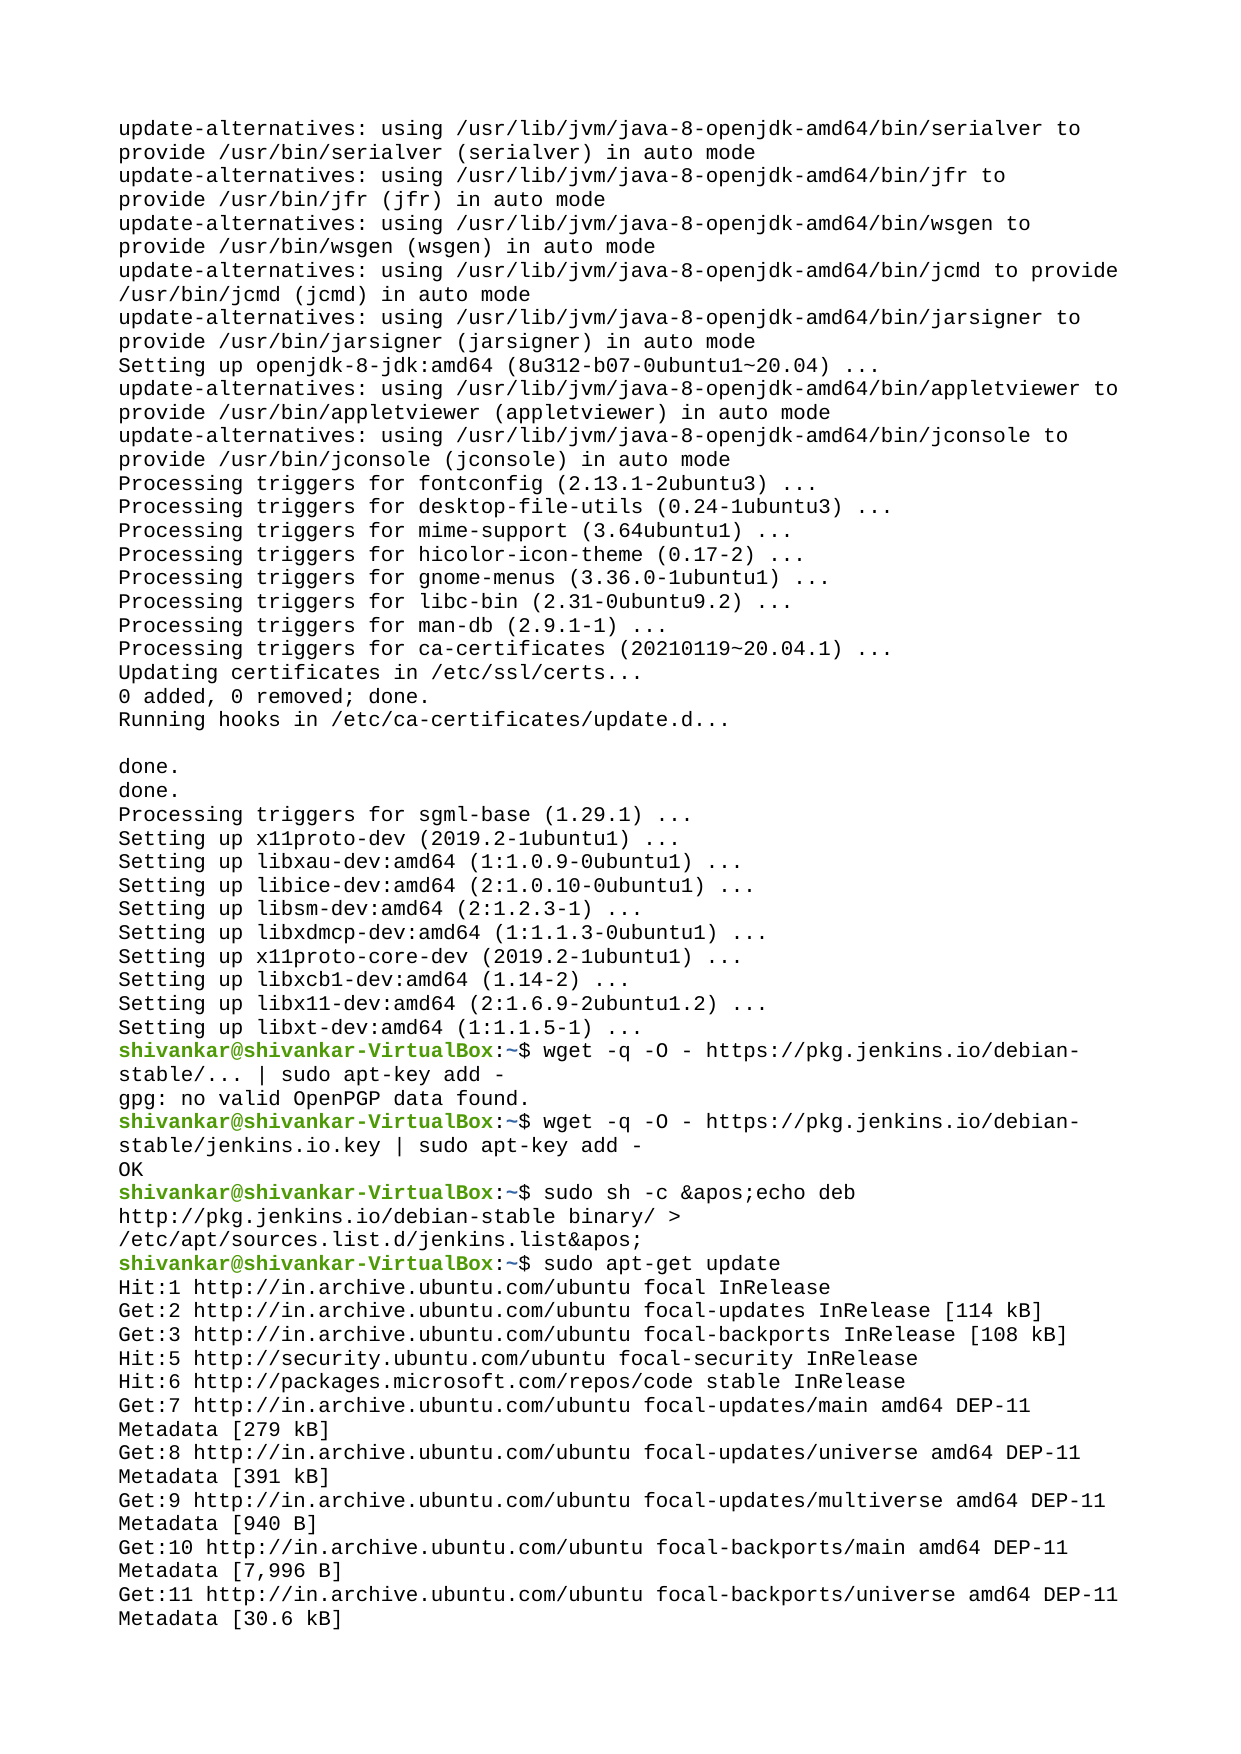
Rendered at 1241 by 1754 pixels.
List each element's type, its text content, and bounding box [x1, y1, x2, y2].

text Get:11 http://in.archive.ubuntu.com/ubuntu focal-backports/universe amd64 DEP-11 Metadata [30.6 kB] [118, 1584, 1122, 1631]
text Processing triggers for ca-certificates (20210119~20.04.1) ... [118, 638, 1122, 662]
text update-alternatives: using /usr/lib/jvm/java-8-openjdk-amd64/bin/appletviewer to provide /usr/bin/appletviewer (appletviewer) in auto mode [118, 378, 1122, 426]
text Setting up libxdmcp-dev:amd64 (1:1.1.3-0ubuntu1) ... [118, 922, 1122, 946]
text Setting up libxt-dev:amd64 (1:1.1.5-1) ... [118, 1017, 1122, 1040]
text Get:2 http://in.archive.ubuntu.com/ubuntu focal-updates InRelease [114 kB] [118, 1300, 1122, 1324]
text Hit:5 http://security.ubuntu.com/ubuntu focal-security InRelease [118, 1348, 1122, 1371]
text Get:9 http://in.archive.ubuntu.com/ubuntu focal-updates/multiverse amd64 DEP-11 Metadata [940 B] [118, 1489, 1122, 1537]
text update-alternatives: using /usr/lib/jvm/java-8-openjdk-amd64/bin/wsgen to provide /usr/bin/wsgen (wsgen) in auto mode [118, 213, 1122, 260]
text update-alternatives: using /usr/lib/jvm/java-8-openjdk-amd64/bin/jcmd to provide /usr/bin/jcmd (jcmd) in auto mode [118, 260, 1122, 307]
text shivankar@shivankar-VirtualBox:~$ sudo sh -c &apos;echo deb http://pkg.jenkins.io/debian-stable binary/ > /etc/apt/sources.list.d/jenkins.list&apos; [118, 1182, 1122, 1253]
text Get:8 http://in.archive.ubuntu.com/ubuntu focal-updates/universe amd64 DEP-11 Metadata [391 kB] [118, 1442, 1122, 1489]
text Setting up openjdk-8-jdk:amd64 (8u312-b07-0ubuntu1~20.04) ... [118, 354, 1122, 378]
text done. [118, 780, 1122, 804]
text done. [118, 757, 1122, 780]
text Processing triggers for man-db (2.9.1-1) ... [118, 615, 1122, 638]
text Processing triggers for libc-bin (2.31-0ubuntu9.2) ... [118, 591, 1122, 615]
text Setting up libx11-dev:amd64 (2:1.6.9-2ubuntu1.2) ... [118, 993, 1122, 1017]
text shivankar@shivankar-VirtualBox:~$ wget -q -O - https://pkg.jenkins.io/debian-stable/jenkins.io.key | sudo apt-key add - [118, 1111, 1122, 1158]
text Updating certificates in /etc/ssl/certs... [118, 662, 1122, 686]
text Setting up libsm-dev:amd64 (2:1.2.3-1) ... [118, 898, 1122, 922]
text Get:10 http://in.archive.ubuntu.com/ubuntu focal-backports/main amd64 DEP-11 Metadata [7,996 B] [118, 1537, 1122, 1584]
text Get:3 http://in.archive.ubuntu.com/ubuntu focal-backports InRelease [108 kB] [118, 1324, 1122, 1348]
text Processing triggers for fontconfig (2.13.1-2ubuntu3) ... [118, 473, 1122, 496]
text Hit:6 http://packages.microsoft.com/repos/code stable InRelease [118, 1371, 1122, 1395]
text Setting up x11proto-dev (2019.2-1ubuntu1) ... [118, 827, 1122, 851]
text Running hooks in /etc/ca-certificates/update.d... [118, 709, 1122, 733]
text Processing triggers for desktop-file-utils (0.24-1ubuntu3) ... [118, 496, 1122, 520]
text shivankar@shivankar-VirtualBox:~$ sudo apt-get update [118, 1253, 1122, 1277]
text update-alternatives: using /usr/lib/jvm/java-8-openjdk-amd64/bin/jarsigner to provide /usr/bin/jarsigner (jarsigner) in auto mode [118, 307, 1122, 354]
text 0 added, 0 removed; done. [118, 686, 1122, 709]
text Hit:1 http://in.archive.ubuntu.com/ubuntu focal InRelease [118, 1277, 1122, 1300]
text Processing triggers for hicolor-icon-theme (0.17-2) ... [118, 544, 1122, 567]
text update-alternatives: using /usr/lib/jvm/java-8-openjdk-amd64/bin/serialver to provide /usr/bin/serialver (serialver) in auto mode [118, 118, 1122, 165]
text OK [118, 1158, 1122, 1182]
text Processing triggers for mime-support (3.64ubuntu1) ... [118, 520, 1122, 544]
text update-alternatives: using /usr/lib/jvm/java-8-openjdk-amd64/bin/jfr to provide /usr/bin/jfr (jfr) in auto mode [118, 165, 1122, 213]
text gpg: no valid OpenPGP data found. [118, 1088, 1122, 1111]
text shivankar@shivankar-VirtualBox:~$ wget -q -O - https://pkg.jenkins.io/debian-stable/... | sudo apt-key add - [118, 1040, 1122, 1088]
text Setting up libxcb1-dev:amd64 (1.14-2) ... [118, 969, 1122, 993]
text update-alternatives: using /usr/lib/jvm/java-8-openjdk-amd64/bin/jconsole to provide /usr/bin/jconsole (jconsole) in auto mode [118, 426, 1122, 473]
text Setting up x11proto-core-dev (2019.2-1ubuntu1) ... [118, 946, 1122, 969]
text Processing triggers for gnome-menus (3.36.0-1ubuntu1) ... [118, 567, 1122, 591]
text Processing triggers for sgml-base (1.29.1) ... [118, 804, 1122, 827]
text Get:7 http://in.archive.ubuntu.com/ubuntu focal-updates/main amd64 DEP-11 Metadata [279 kB] [118, 1395, 1122, 1442]
text Setting up libice-dev:amd64 (2:1.0.10-0ubuntu1) ... [118, 875, 1122, 898]
text Setting up libxau-dev:amd64 (1:1.0.9-0ubuntu1) ... [118, 851, 1122, 875]
